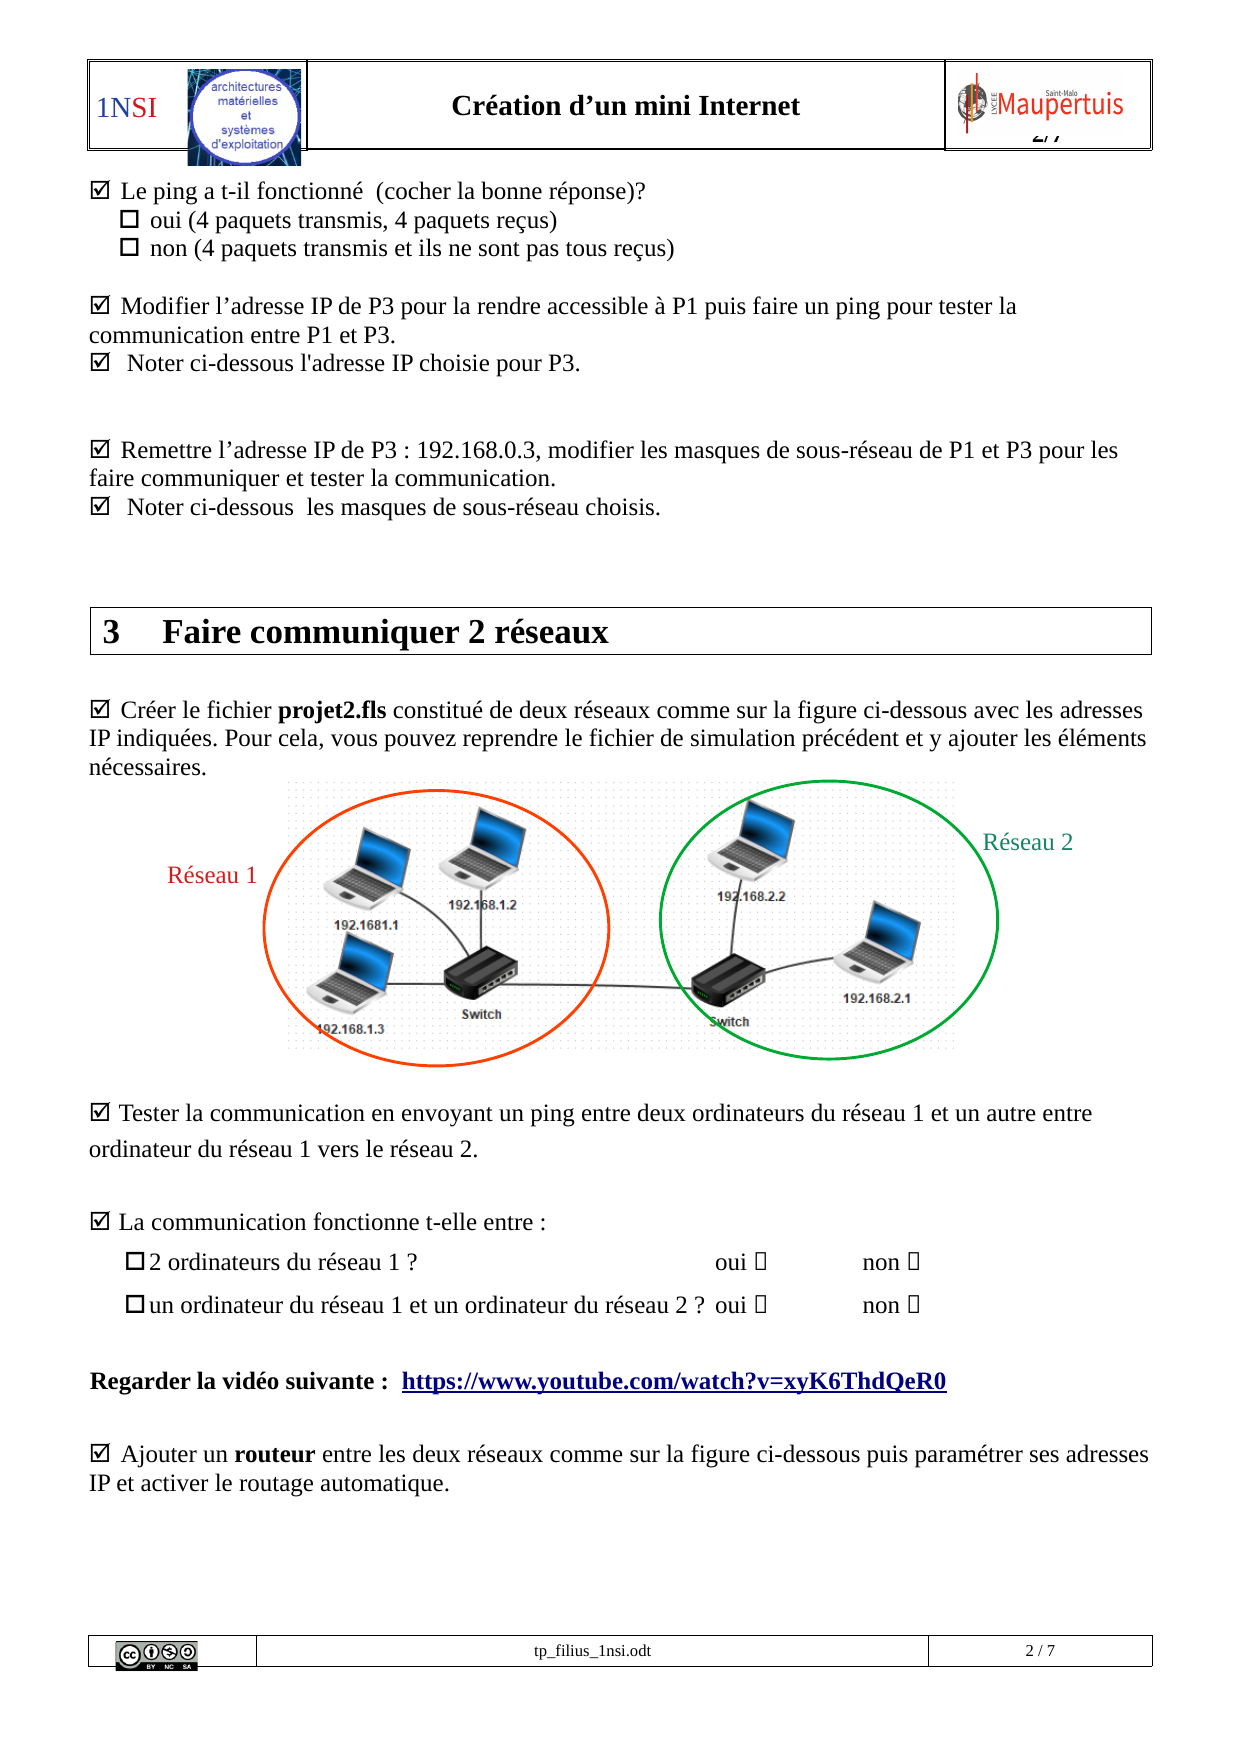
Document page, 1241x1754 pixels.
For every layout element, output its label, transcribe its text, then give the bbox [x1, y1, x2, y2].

list Créer le fichier projet2.fls constitué de deux réseaux comme sur la figure ci-dessous avec les adresses IP indiquées. Pour cela, vous pouvez reprendre le fichier de simulation précédent et y ajouter les éléments nécessaires. [88, 695, 1152, 781]
picture [884, 1015, 956, 1054]
list Tester la communication en envoyant un ping entre deux ordinateurs du réseau 1 et un autre entre ordinateur du réseau 1 vers le réseau 2. [88, 1098, 1152, 1163]
picture [285, 781, 797, 1054]
list Noter ci-dessous les masques de sous-réseau choisis. [88, 492, 1152, 521]
list La communication fonctionne t-elle entre : [88, 1207, 1152, 1236]
picture [861, 781, 956, 825]
list oui (4 paquets transmis, 4 paquets reçus) [118, 205, 1152, 233]
list 2 ordinateurs du réseau 1 ? oui  non  [124, 1243, 1152, 1278]
text Regarder la vidéo suivante : https://www.youtube.com/watch?v=xyK6ThdQeR0 [89, 1366, 1152, 1395]
picture [957, 70, 1125, 136]
list Modifier l’adresse IP de P3 pour la rendre accessible à P1 puis faire un ping pour tester la communication entre P1 et P3. [88, 291, 1152, 348]
picture [187, 69, 302, 166]
list un ordinateur du réseau 1 et un ordinateur du réseau 2 ? oui  non  [124, 1287, 1152, 1321]
list Noter ci-dessous l'adresse IP choisie pour P3. [88, 348, 1152, 377]
list Le ping a t-il fonctionné (cocher la bonne réponse)? [88, 176, 1152, 205]
picture [285, 999, 359, 1054]
list non (4 paquets transmis et ils ne sont pas tous reçus) [118, 233, 1152, 262]
list Ajouter un routeur entre les deux réseaux comme sur la figure ci-dessous puis paramétrer ses adresses IP et activer le routage automatique. [88, 1439, 1152, 1497]
picture [662, 783, 956, 1054]
subtitle Faire communiquer 2 réseaux [91, 608, 1151, 654]
picture [115, 1641, 198, 1672]
picture [285, 792, 607, 1054]
list Remettre l’adresse IP de P3 : 192.168.0.3, modifier les masques de sous-réseau de P1 et P3 pour les faire communiquer et tester la communication. [88, 435, 1152, 492]
